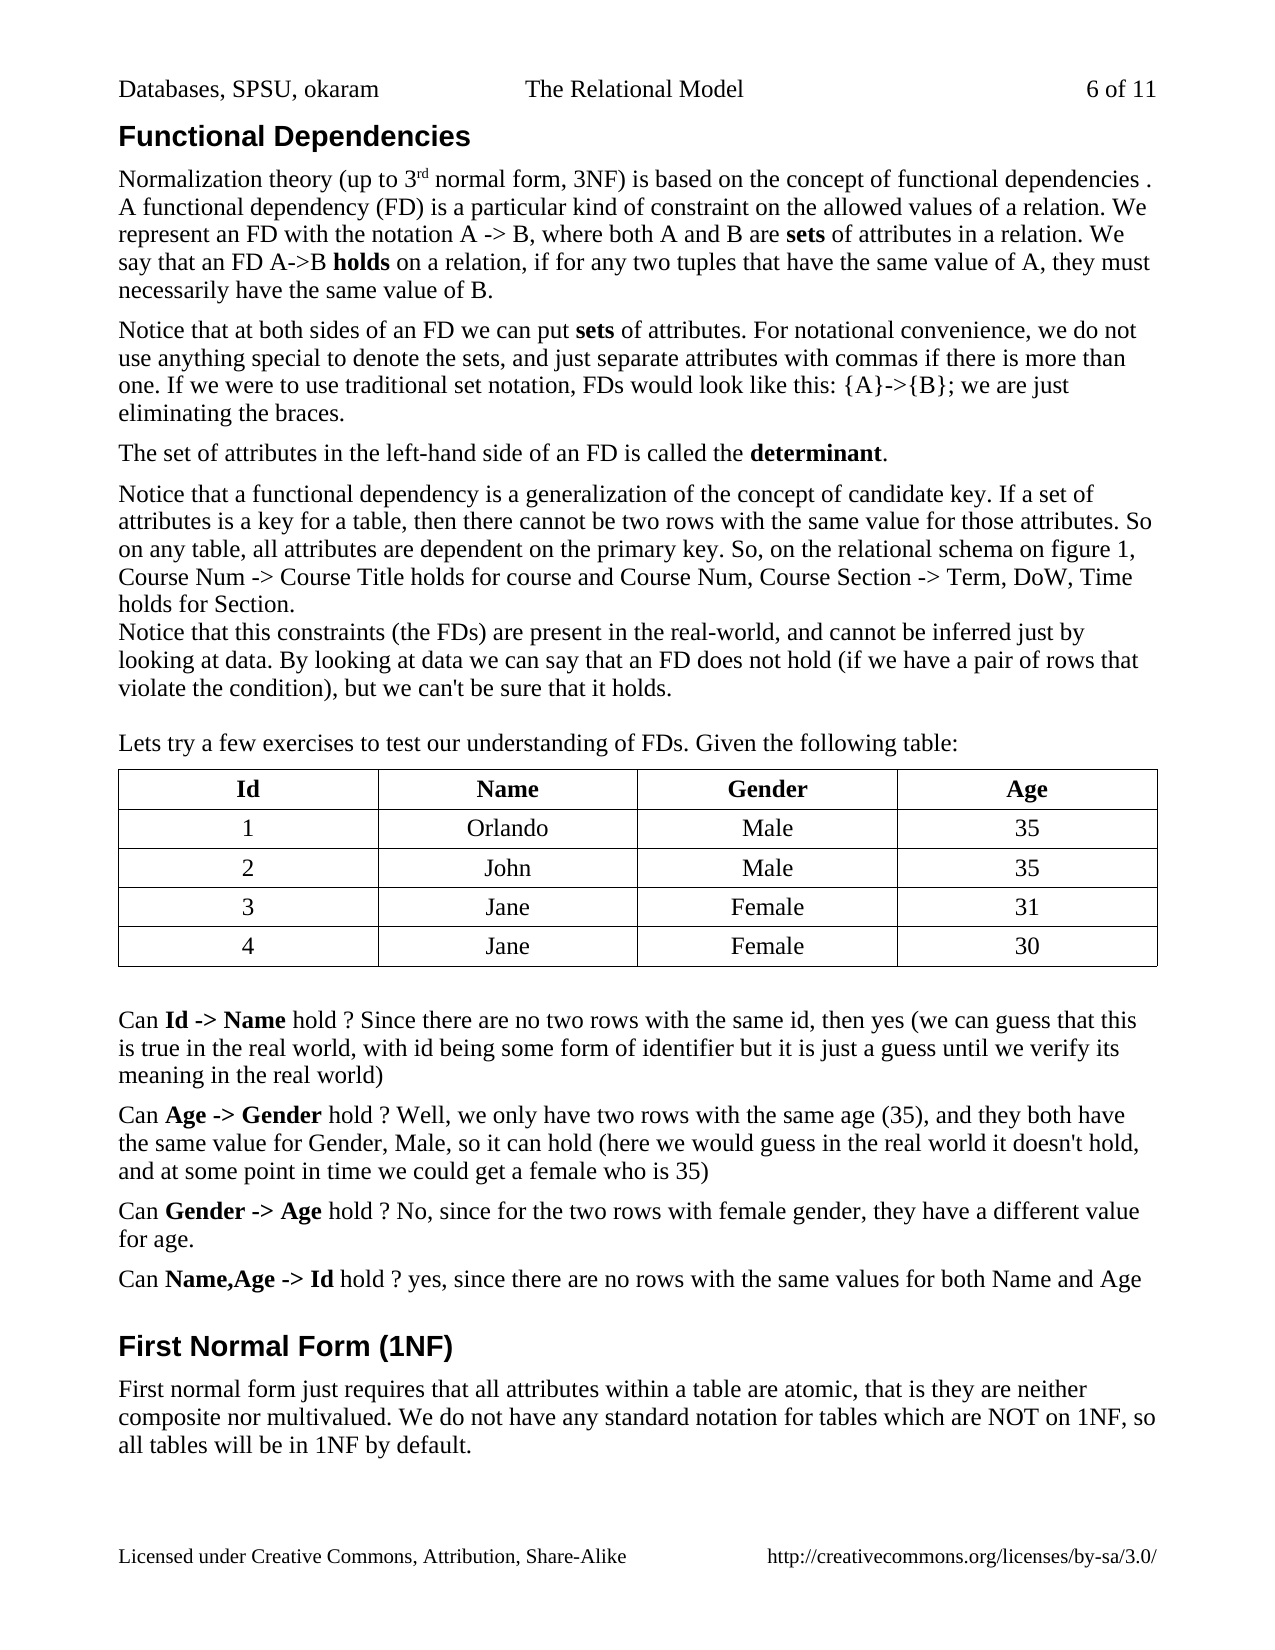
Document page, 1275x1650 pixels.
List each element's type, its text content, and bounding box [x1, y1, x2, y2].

table_cell Jane [379, 927, 637, 966]
table_cell Female [638, 888, 897, 926]
table_cell Male [638, 810, 897, 848]
table_cell 3 [119, 888, 378, 926]
table_cell Female [638, 927, 897, 966]
table_cell 35 [898, 810, 1157, 848]
text Notice that this constraints (the FDs) are present in the real-world, and cannot be inferred just by looking at data. By looking at data we can say that an FD does not hold (if we have a pair of rows that violate the condition), but we can't be sure that it holds. [118, 618, 1157, 701]
text Can Age -> Gender hold ? Well, we only have two rows with the same age (35), and they both have the same value for Gender, Male, so it can hold (here we would guess in the real world it doesn't hold, and at some point in time we could get a female who is 35) [118, 1102, 1157, 1185]
text Notice that a functional dependency is a generalization of the concept of candidate key. If a set of attributes is a key for a table, then there cannot be two rows with the same value for those attributes. So on any table, all attributes are dependent on the primary key. So, on the relational schema on figure 1, Course Num -> Course Title holds for course and Course Num, Course Section -> Term, DoW, Time holds for Section. [118, 480, 1157, 618]
table_header Id [119, 770, 378, 808]
subtitle Functional Dependencies [118, 120, 1157, 153]
table_header Name [379, 770, 637, 808]
text Can Name,Age -> Id hold ? yes, since there are no rows with the same values for both Name and Age [118, 1265, 1157, 1293]
table_cell 4 [119, 927, 378, 966]
table_cell 30 [898, 927, 1157, 966]
text Can Gender -> Age hold ? No, since for the two rows with female gender, they have a different value for age. [118, 1197, 1157, 1253]
text Can Id -> Name hold ? Since there are no two rows with the same id, then yes (we can guess that this is true in the real world, with id being some form of identifier but it is just a guess until we verify its meaning in the real world) [118, 1006, 1157, 1089]
table_cell John [379, 849, 637, 887]
table_cell 1 [119, 810, 378, 848]
subtitle First Normal Form (1NF) [118, 1330, 1157, 1363]
table_header Age [898, 770, 1157, 808]
table_cell 2 [119, 849, 378, 887]
table_cell 35 [898, 849, 1157, 887]
text Lets try a few exercises to test our understanding of FDs. Given the following table: [118, 729, 1157, 757]
table_header Gender [638, 770, 897, 808]
text Notice that at both sides of an FD we can put sets of attributes. For notational convenience, we do not use anything special to denote the sets, and just separate attributes with commas if there is more than one. If we were to use traditional set notation, FDs would look like this: {A}->{B}; we are just eliminating the braces. [118, 316, 1157, 427]
text First normal form just requires that all attributes within a table are atomic, that is they are neither composite nor multivalued. We do not have any standard notation for tables which are NOT on 1NF, so all tables will be in 1NF by default. [118, 1375, 1157, 1458]
table_cell Jane [379, 888, 637, 926]
text Normalization theory (up to 3rd normal form, 3NF) is based on the concept of functional dependencies . A functional dependency (FD) is a particular kind of constraint on the allowed values of a relation. We represent an FD with the notation A -> B, where both A and B are sets of attributes in a relation. We say that an FD A->B holds on a relation, if for any two tuples that have the same value of A, they must necessarily have the same value of B. [118, 165, 1157, 304]
table_cell Male [638, 849, 897, 887]
text The set of attributes in the left-hand side of an FD is called the determinant. [118, 439, 1157, 467]
table_cell Orlando [379, 810, 637, 848]
table_cell 31 [898, 888, 1157, 926]
